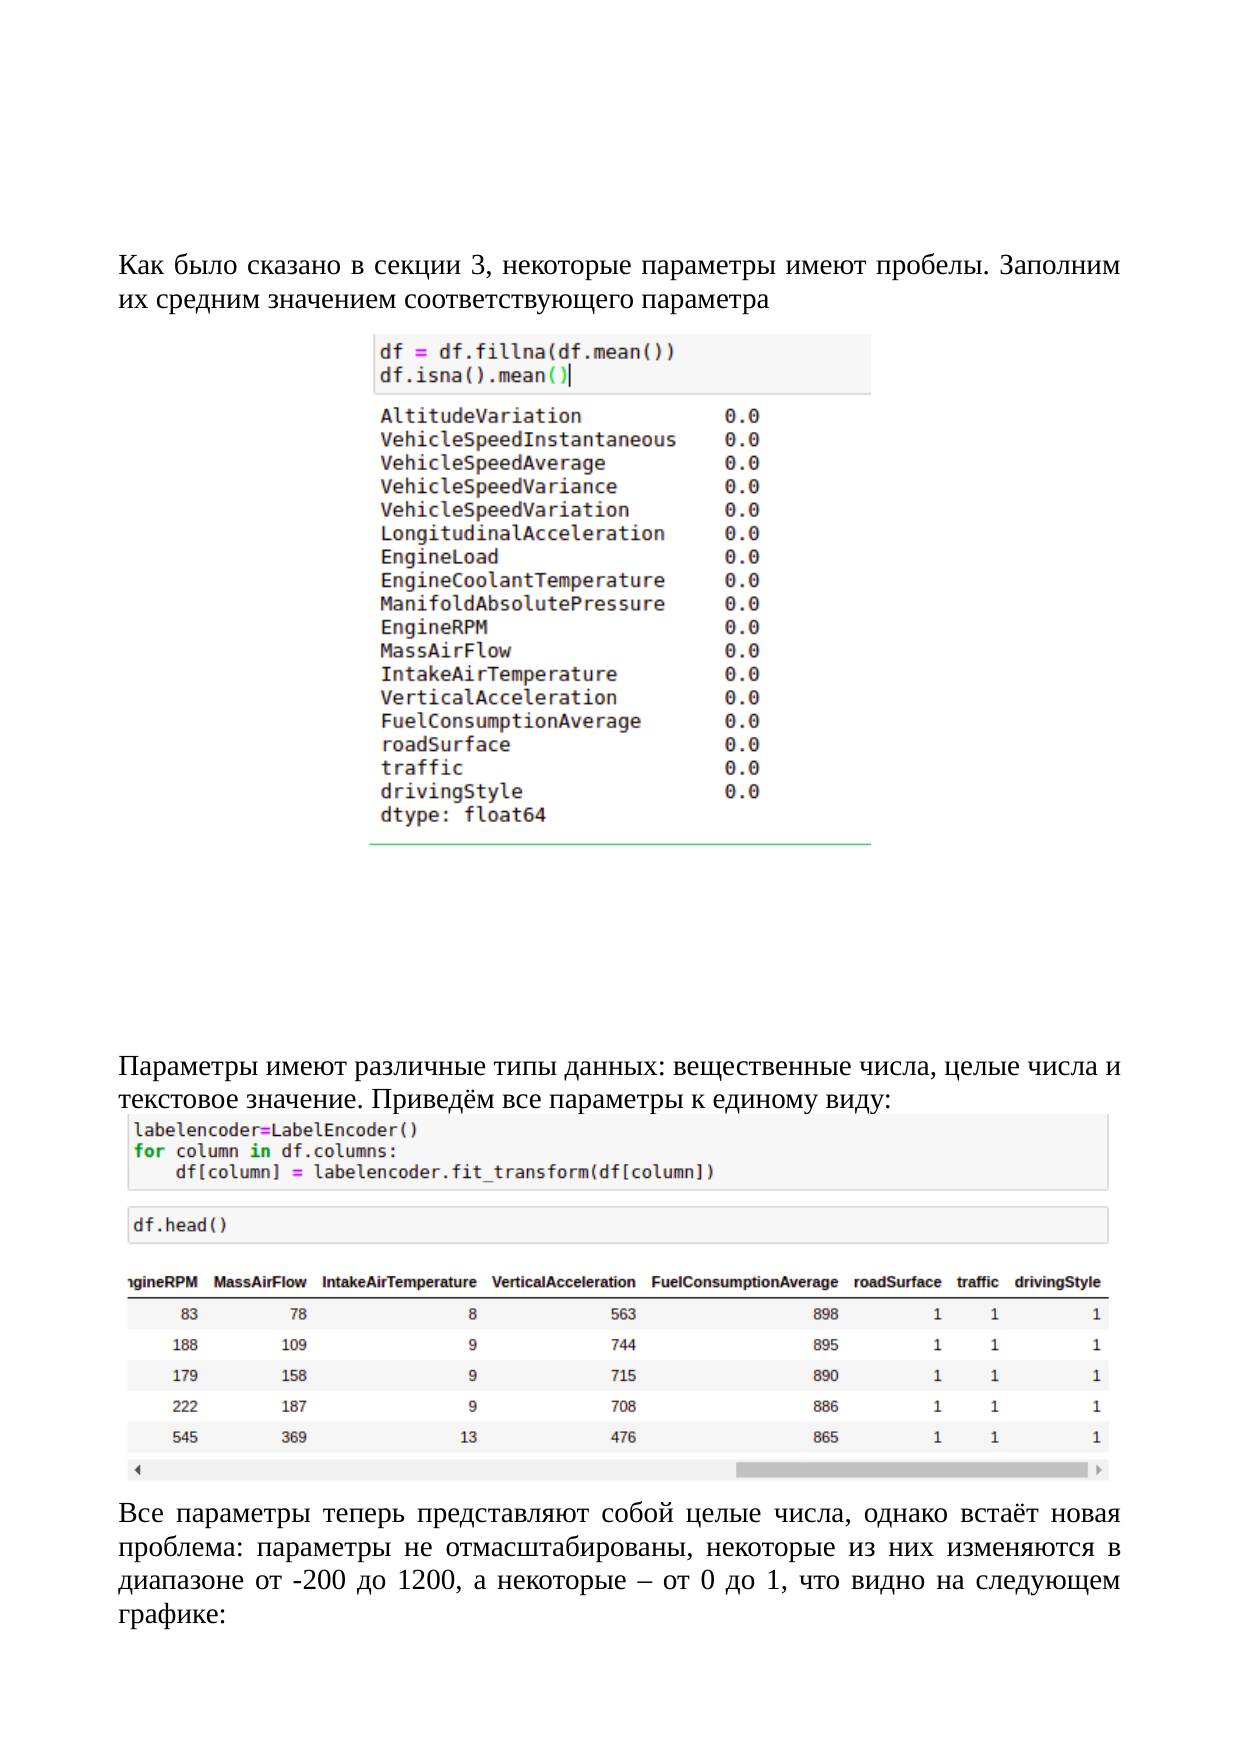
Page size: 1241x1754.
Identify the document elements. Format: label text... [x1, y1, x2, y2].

picture [118, 1114, 1123, 1496]
text Все параметры теперь представляют собой целые числа, однако встаёт новая проблема: параметры не отмасштабированы, некоторые из них изменяются в диапазоне от -200 до 1200, а некоторые – от 0 до 1, что видно на следующем графике: [118, 1496, 1122, 1629]
text Как было сказано в секции 3, некоторые параметры имеют пробелы. Заполним их средним значением соответствующего параметра [118, 247, 1122, 314]
picture [369, 334, 871, 847]
text Параметры имеют различные типы данных: вещественные числа, целые числа и текстовое значение. Приведём все параметры к единому виду: [118, 1048, 1122, 1114]
